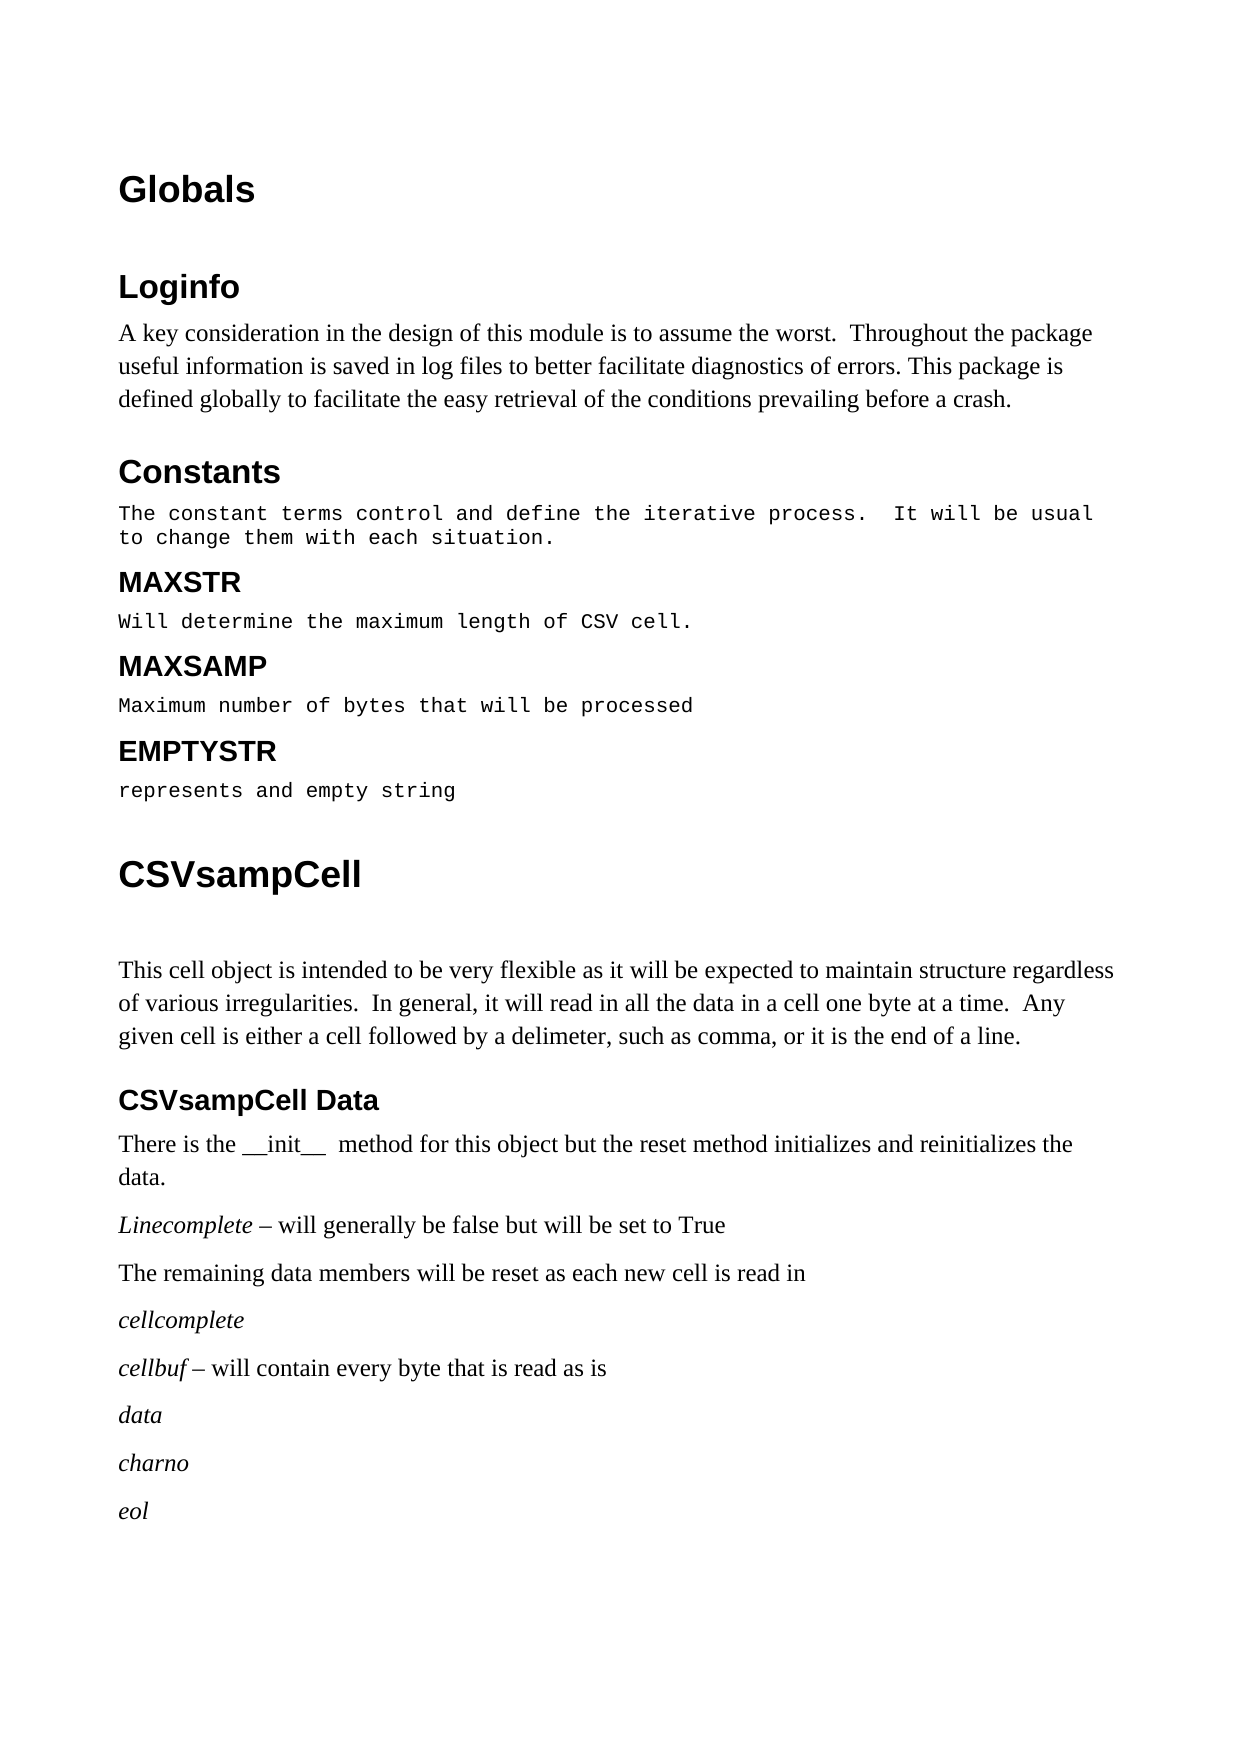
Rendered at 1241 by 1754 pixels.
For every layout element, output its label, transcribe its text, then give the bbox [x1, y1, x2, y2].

text The remaining data members will be reset as each new cell is read in [118, 1258, 1122, 1286]
text A key consideration in the design of this module is to assume the worst. Throughout the package useful information is saved in log files to better facilitate diagnostics of errors. This package is defined globally to facilitate the easy retrieval of the conditions prevailing before a crash. [118, 318, 1122, 413]
text charno [118, 1448, 1122, 1477]
subtitle Globals [118, 167, 1122, 210]
subtitle EMPTYSTR [118, 734, 1122, 767]
subtitle MAXSTR [118, 565, 1122, 599]
text Maximum number of bytes that will be processed [118, 695, 1122, 719]
text represents and empty string [118, 780, 1122, 803]
text Linecomplete – will generally be false but will be set to True [118, 1210, 1122, 1239]
subtitle MAXSAMP [118, 649, 1122, 683]
subtitle CSVsampCell Data [118, 1083, 1122, 1117]
text The constant terms control and define the iterative process. It will be usual to change them with each situation. [118, 503, 1122, 551]
text This cell object is intended to be very flexible as it will be expected to maintain structure regardless of various irregularities. In general, it will read in all the data in a cell one byte at a time. Any given cell is either a cell followed by a delimeter, such as comma, or it is the end of a line. [118, 955, 1122, 1050]
subtitle Loginfo [118, 267, 1122, 305]
text cellcomplete [118, 1305, 1122, 1334]
text There is the __init__ method for this object but the reset method initializes and reinitializes the data. [118, 1129, 1122, 1191]
text eol [118, 1496, 1122, 1524]
subtitle CSVsampCell [118, 852, 1122, 895]
text Will determine the maximum length of CSV cell. [118, 611, 1122, 635]
subtitle Constants [118, 452, 1122, 491]
text cellbuf – will contain every byte that is read as is [118, 1353, 1122, 1382]
text data [118, 1401, 1122, 1429]
